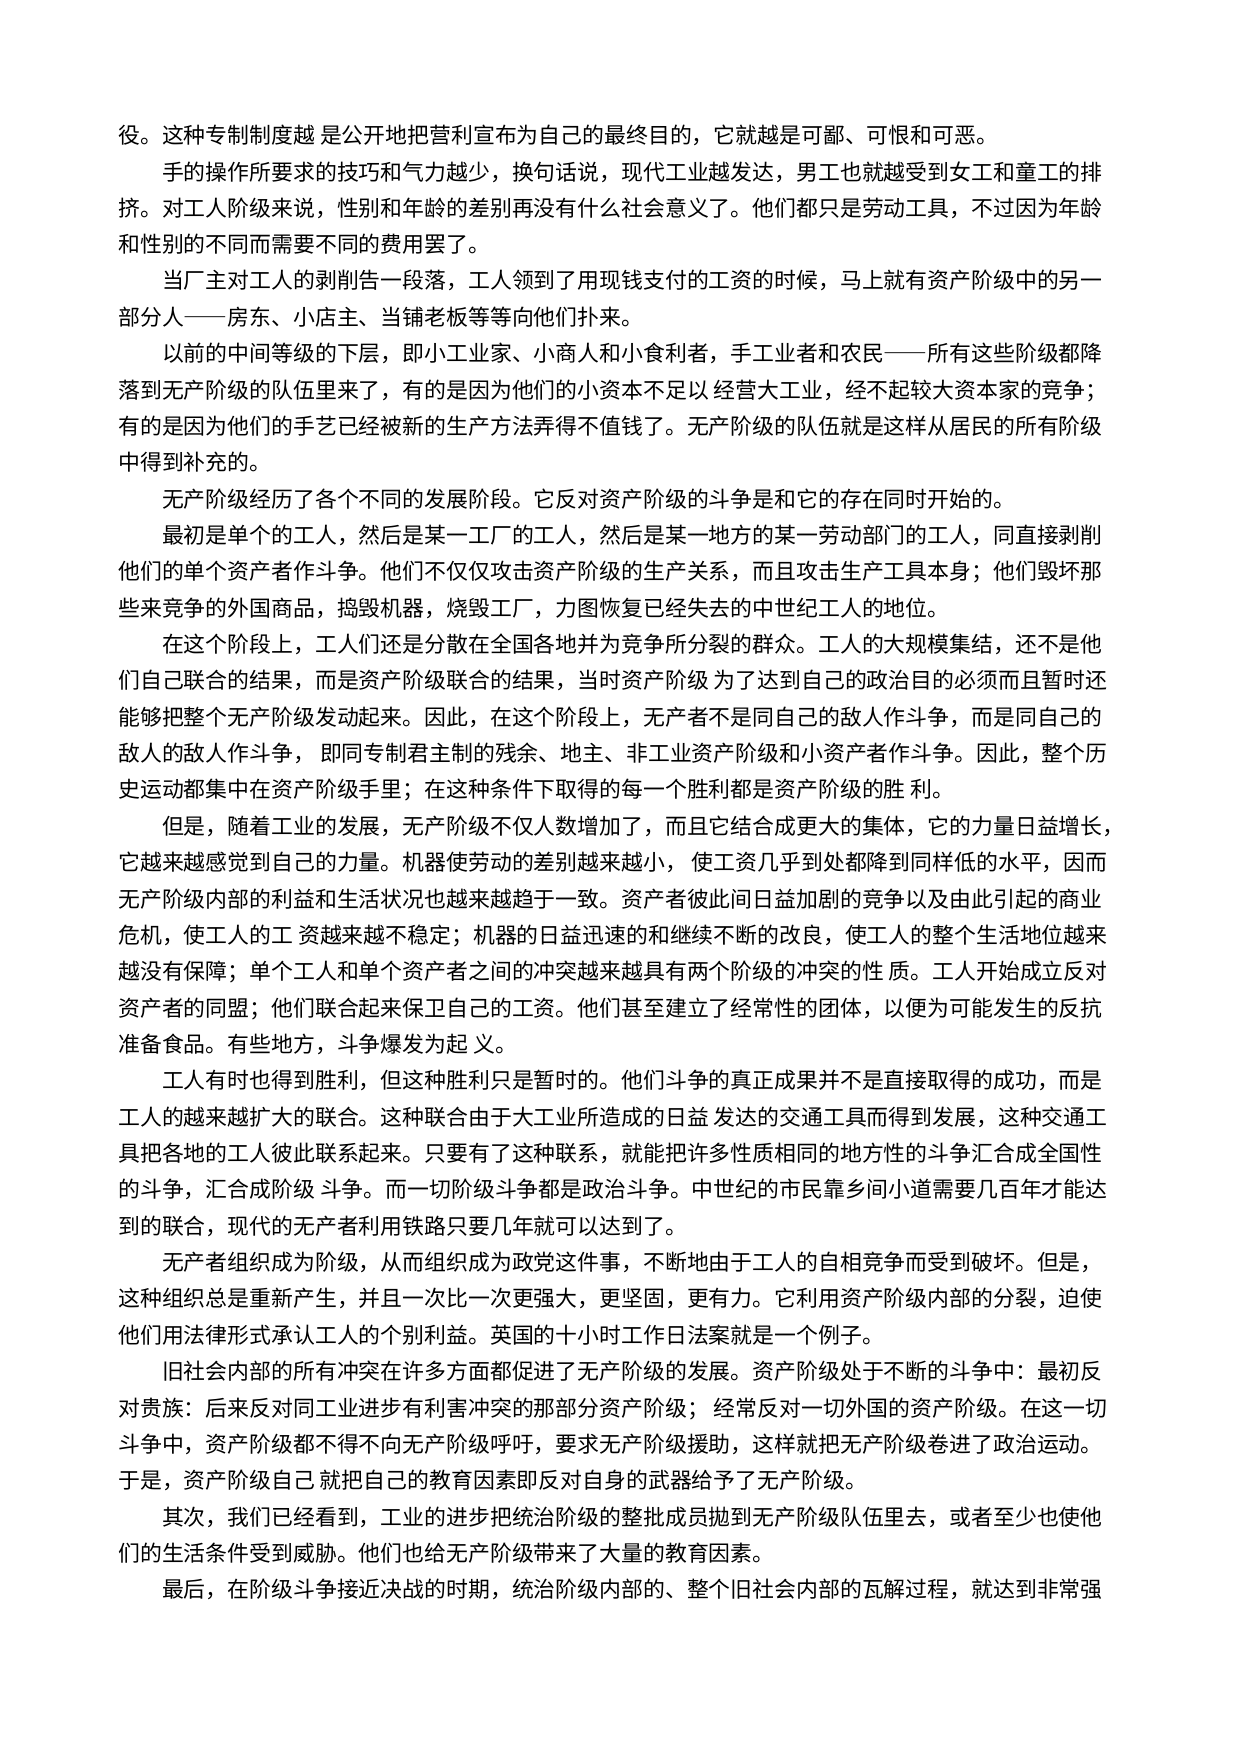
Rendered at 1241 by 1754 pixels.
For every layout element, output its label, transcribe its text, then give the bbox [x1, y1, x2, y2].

text 至今一切社会的历史都是阶级斗争的历史。 自由民和奴隶、贵族和平民、领主和农奴、行会师傅和帮工，一句话，压迫者和被压迫者，始终处于相互对立的地位，进行不断的、有时隐蔽有时公开的斗争，而每一次斗争的结局是整个社会受到革命改造或者斗争的各阶级同归于尽。 在过去的各个历史时代，我们几乎到处都可以看到社会完全划分为各个不同的等级，看到社会地位分成的多种多样的层次。在古罗马，有贵族、骑士、平民、奴隶，在中世纪，有封建主、臣仆、行会师傅、帮工、农奴，而且几乎在每一个阶级内部又有一些特殊的阶层。 从封建社会的灭亡中产生出来的现代资产阶级社会并没有消灭阶级对立。它只是用新的阶级、新的压迫条件、新的斗争形式代替了旧的。 但是，我们的时代，资产阶级时代，却有一个特点：它使阶级对立简单化了。整个社会日益分裂为两大敌对的阵营，分裂为两大相互直接对立的阶级：资产阶级和无产阶级。 从中世纪的农奴中产生了初期城市的城关市民；从这个市民等级中发展出最初的资产阶级分子。 美洲的发现、绕过非洲的航行，给新兴的资产阶级开辟了新天地。东印度和中国的市场、美洲的殖民化、对殖民地的贸易、交换手段和一般的商品的增加，使商业、航海业和工业空前高涨，因而使正在崩溃的封建社会内部的革命因素迅速发展。 以前那种封建的或行会的工业经营方式已经不能满足随着新市场的出现而增加的需求了。工场手工业代替了这种经营方式。行会师傅被工业的中间等级排挤掉了；各种行业组织之间的分工随着各个作坊内部的分工的出现而消失了。 但是，市场总是在扩大，需求总是在增加。甚至工场手工业也不再能满足需要了。于是，蒸汽和机器引起了工业生产的革命。现代大工业化替了工场手工业；工业中的百万富翁，一支一支产业大军的首领，现代资产者，代替了工业的中间等级。 大工业建立了由美洲的发现所准备好的世界市场。世界市场使商业、航海业和陆路交通得到了巨大的发展。这种发展又反过来促进了工业的扩展，同时，随着工 业、商业、航海业和铁路的扩展，资产阶级也在同一程度上得到发展，增加自己的资本，把中世纪遗留下来的一切阶级都排挤到后面去。 由此可见，现代资产阶级本身是一个长期发展过程的产物，是生产方式和交换方式的一系列变革的产物。 资产阶级的这种发展的每一个阶段，都伴随着相应的政治上进展。它在封建主统治下是被压迫的等级，在公社里是武装的和自治的团体，在一些地方组成独立的 城市共和国，在另一些地方组成君主国中的纳税的第三等级；后来，在工场手工业时期，它是等级制君主国或专制君主国中同贵族抗衡的势力，而且是大君主国的主 要基础；最后，从大工业和世界市场建立的时候起，它在现代的代议制国家里夺得了独占的政治统治。现代的国家政权不过是管理整个资产阶级的共同事务的委员会 罢了。 资产阶级在历史上曾经起过非常革命的作用。 资产阶级在它已经取得了统治的地方把一切封建的、宗法的和田园诗般的关系都破坏了。它无情地斩断了把人们束缚于天然尊长的形形色色的封建羁绊，它使人 和人之间除了赤裸裸的利害关系，除了冷酷无情的“现金交易”，就再也没有任何别的联系了。它把宗教虔诚、骑士热忱、小市民伤感这些情感的神圣发作，淹没在 利己主义打算的冰水之中。它把人的尊严变成了交换价值，用一种没有良心的贸易自由代替了无数特许的和自力挣得的自由。总而言之，它用公开的、无耻的、直接 的、露骨的剥削代替了由宗教幻想和政治幻想掩盖着的剥削。 资产阶级抹去了一切向来受人尊崇和令人敬畏的职业的神圣光环。它把医生、律师、教士、诗人和学者变成了它出钱招雇的雇佣劳动者。 资产阶级撕下了罩在家庭关系上的温情脉脉的面纱，把这种关系变成了纯粹的金钱关系。 资产阶级揭示了，在中世纪深受反动派称许的那种人力的野蛮使用，是以极端怠惰作为相应补充的。它第一个证明了，人的活动能够取得什么样的成就。它创造了完全不同于埃及金字塔、罗马水道和哥特式教堂的奇迹；它完成了完全不同于民族大迁徙和十字军东征的远征。 资产阶级除非对生产工具，从而对生产关系，从而对全部社会关系不断地进行革命，否则就不能生存下去。反之，原封不动地保持旧的生产方式，却是过去的一 切工业阶级生存的首要条件。生产的不断变革，一切社会状况不停的动荡，永远的不安定和变动，这就是资产阶级时代不同于过去一切时代的地方。一切固定的僵化 的关系以及与之相适应的素被尊崇的观念和见解都被消除了，一切新形成的关系等不到固定下来就陈旧了。一切等级的和固定的东西都烟消云散了，一切神圣的东西 都被亵渎了。人们终于不得不用冷静的眼光来看他们的生活地位、他们的相互关系。 不断扩大产品销路的需要，驱使资产阶级奔走于全球各地。它必须到处落户，到处开发，到处建立联系。 资产阶级，由于开拓了世界市场，使一切国家的生产和消费都成为世界性的了。使反动派大为惋惜的是，资产阶级挖掉了工业脚下的民族基础。古老的民族工业 被消灭了，并且每天都还在被消灭。它们被新的工业排挤掉了，新的工业的建立已经成为一切文明民族的生命攸关的问题；这些工业所加工的，已经不是本地的原 料，而是来自极其遥远的地区的原料；它们的产品不仅供本国消费，而且同时供世界各地消费。旧的、靠国产品来满足的需要，被新的、要靠极其遥远的国家和地带 的产品来满足的需要所代替了。过去那种地方的和民族的自给自足和闭关自守状态，被各民族的各方面的互相往来和各方面的互相依赖所代替了。物质的生产是如 此，精神的生产也是如此。各民族的精神产品成了公共的财产。民族的片面性和局限性日益成为不可能，于是由许多种民族的和地方的文学形成了一种世界的文学。 资产阶级，由于一切生产工具的迅速改进，由于交通的极其便利，把一切民族甚至最野蛮的民族都卷到文明中来了。它的商品的低廉价格，是它用来摧毁一切万 里长城、征服野蛮人最顽强的仇外心理的重炮。它迫使一切民族——如果它们不想灭亡的话——采用资产阶级的生产方式；它迫使它们在自己那里推行所谓文明，即 变成资产者。一句话，它按照自己的面貌为自己创造出一个世界。 资产阶级使农村屈服于城市的统治。它创立了巨大的城市，使城市人口比农村人口大大增加起来，因而使很大一部分居民脱离了农村生活的愚昧状态。正象它使 农村从属于城市一样，它使未开化和半开化的国家从属于文明的国家，使农民的民族从属于资产阶级的民族，使东方从属于西方。 资产阶级日甚一日地消灭生产资料、财产和人口的分散状态。它使人口密集起来，使生产资料集中起来，使财产聚集在少数人的手里。由此必然产生的结果就是 政治的集中。各自独立的、几乎只有同盟关系的、各有不同利益、不同法律、不同政府、不同关税的各个地区，现在已经结合为一个拥有统一的政府、统一的法律、 统一的民族阶级利益和统一的关税的统一的民族。 资产阶级在它的不到一百年的阶级统治中所创造的生产力，比过去一切世代创造的全部生产力还要多，还要大。自然力的征服，机器的采用，化学在工业和农业 中的应用，轮船的行驶，铁路的通行，电报的使用，整个整个大陆的开垦，河川的通航，仿佛用法术从地下呼唤出来的大量人口，——过去哪一个世纪料想到在社会 劳动里蕴藏有这样的生产力呢？ 由此可见，资产阶级赖以形成的生产资料和交换手段，是在封建社会里造成的。在这些生产资料和交换手段发展的一定阶段上，封建社会的生产和交换在其中进 行的关系，封建的农业和工场手工业组织，一句话，封建的所有制关系，就不再适应已经发展的生产力了。这种关系已经在阻碍生产而不是促进生产了。它变成了束 缚生产的桎梏。它必须被炸毁，而且已经被炸毁了。 起而代之的是自由竞争以及与自由竞争相适应的社会制度和政治制度、资产阶级的经济统治和政治统治。 现在，我们眼前又进行着类似的运动。资产阶级的生产关系和交换关系，资产阶级的所有制关系，这个曾经仿佛用法术创造了如此庞大的生产资料和交换手段的 现代资产阶级社会，现在像一个魔法师一样不能再支配自己用法术呼唤出来的魔鬼了。几十年来的工业和商业的历史，只不过是现代生产力反抗现代生产关系、反抗 作为资产阶级及其统治的存在条件的所有制关系的历史。只要指出在周期性的重复中越来越危及整个资产阶级社会生存的商业危机就够了。在商业危机期间，总是不 仅有很大一部分制成的产品被毁灭掉，而且有很大一部分已经造成的生产力被毁灭掉。在危机期间，发生一种在过去一切时代看来都好象是荒唐现象的社会瘟疫，即 生产过剩的瘟疫。社会突然发现自己回到了一时的野蛮状态；仿佛是一次饥荒、一场普遍的毁灭性战争，使社会失去了全部生活资料；仿佛是工业和商业全被毁灭 了，——这是什么缘故呢？因为社会上文明过度，生活资料太多，工业和商业太发达。社会所拥有的生产力已经不能再促进资产阶级文明和资产阶级所有制关系的发 展；相反，生产力已经强大到这种关系所不能适应的地步，它已经受到这种关系的阻碍；而它一着手克服这种障碍，就使整个资产阶级社会陷入混乱，就使资产阶级 所有制的存在受到威胁。资产阶级的关系已经太狭窄了，再容纳不了它本身所造成的财富了。——资产阶级用什么办法来克服这种危机呢？一方面不得不消灭大量生 产力，另一方面夺取新的市场，更加彻底地利用旧的市场。这究竟是怎样的一种办法呢？这不过是资产阶级准备更全面更猛烈的危机的办法，不过是使防止危机的手 段越来越少的办法。 资产阶级用来推翻封建制度的武器，现在却对准资产阶级自己了。 但是，资产阶级不仅锻造了置自身于死地的武器；它还产生了将要运用这种武器的人——现代的工人，即无产者。 随着资产阶级即资本的发展，无产阶级即现代工人阶级也在同一程度上得到发展；现代的工人只有当他们找到工作的时候才能生存，而且只有当他们的劳动增殖 资本的时候才能找到工作。这些不得不把自己零星出卖的工人，像其它任何货物一样，也是一种商品，所以他们同样地受到竞争的一切变化、市场的一切波动的影 响。 由于机器的推广和分工，无产者的劳动已经失去了任何独立的性质，因而对工人也失去了任何吸引力。工人变成了机器的单纯的附属品，要求他做的只是极其简 单、极其单调和极容易学会的操作。因此，花在工人身上的费用，几乎只限于维持工人生活和延续工人后代所必需的生活资料。但是，商品的价格，从而劳动的价 格，是同它的生产费用相等的。因此，劳动越使人感到厌恶，工资也就越减少。不仅如此，机器越推广，分工越细致，劳动量也就越增加，这或者是由于工作时间的 延长，或者是由于在一定时间内所要求的劳动的增加，机器运转的加速，等等。 现代工业已经把家长式的师傅的小作坊变成了工业资本家的大工厂。挤在工厂里的工人群众就象士兵一样被组织起来。他们是产业军的普通士兵，受着各级军士 和军官的层层监视。他们不仅是资产阶级的、资产阶级国家的奴隶，并且每日每时都受机器、受监工、首先是受各个经营工厂的资产者本人的奴役。这种专制制度越 是公开地把营利宣布为自己的最终目的，它就越是可鄙、可恨和可恶。 手的操作所要求的技巧和气力越少，换句话说，现代工业越发达，男工也就越受到女工和童工的排挤。对工人阶级来说，性别和年龄的差别再没有什么社会意义了。他们都只是劳动工具，不过因为年龄和性别的不同而需要不同的费用罢了。 当厂主对工人的剥削告一段落，工人领到了用现钱支付的工资的时候，马上就有资产阶级中的另一部分人——房东、小店主、当铺老板等等向他们扑来。 以前的中间等级的下层，即小工业家、小商人和小食利者，手工业者和农民——所有这些阶级都降落到无产阶级的队伍里来了，有的是因为他们的小资本不足以 经营大工业，经不起较大资本家的竞争；有的是因为他们的手艺已经被新的生产方法弄得不值钱了。无产阶级的队伍就是这样从居民的所有阶级中得到补充的。 无产阶级经历了各个不同的发展阶段。它反对资产阶级的斗争是和它的存在同时开始的。 最初是单个的工人，然后是某一工厂的工人，然后是某一地方的某一劳动部门的工人，同直接剥削他们的单个资产者作斗争。他们不仅仅攻击资产阶级的生产关系，而且攻击生产工具本身；他们毁坏那些来竞争的外国商品，捣毁机器，烧毁工厂，力图恢复已经失去的中世纪工人的地位。 在这个阶段上，工人们还是分散在全国各地并为竞争所分裂的群众。工人的大规模集结，还不是他们自己联合的结果，而是资产阶级联合的结果，当时资产阶级 为了达到自己的政治目的必须而且暂时还能够把整个无产阶级发动起来。因此，在这个阶段上，无产者不是同自己的敌人作斗争，而是同自己的敌人的敌人作斗争， 即同专制君主制的残余、地主、非工业资产阶级和小资产者作斗争。因此，整个历史运动都集中在资产阶级手里；在这种条件下取得的每一个胜利都是资产阶级的胜 利。 但是，随着工业的发展，无产阶级不仅人数增加了，而且它结合成更大的集体，它的力量日益增长，它越来越感觉到自己的力量。机器使劳动的差别越来越小， 使工资几乎到处都降到同样低的水平，因而无产阶级内部的利益和生活状况也越来越趋于一致。资产者彼此间日益加剧的竞争以及由此引起的商业危机，使工人的工 资越来越不稳定；机器的日益迅速的和继续不断的改良，使工人的整个生活地位越来越没有保障；单个工人和单个资产者之间的冲突越来越具有两个阶级的冲突的性 质。工人开始成立反对资产者的同盟；他们联合起来保卫自己的工资。他们甚至建立了经常性的团体，以便为可能发生的反抗准备食品。有些地方，斗争爆发为起 义。 工人有时也得到胜利，但这种胜利只是暂时的。他们斗争的真正成果并不是直接取得的成功，而是工人的越来越扩大的联合。这种联合由于大工业所造成的日益 发达的交通工具而得到发展，这种交通工具把各地的工人彼此联系起来。只要有了这种联系，就能把许多性质相同的地方性的斗争汇合成全国性的斗争，汇合成阶级 斗争。而一切阶级斗争都是政治斗争。中世纪的市民靠乡间小道需要几百年才能达到的联合，现代的无产者利用铁路只要几年就可以达到了。 无产者组织成为阶级，从而组织成为政党这件事，不断地由于工人的自相竞争而受到破坏。但是，这种组织总是重新产生，并且一次比一次更强大，更坚固，更有力。它利用资产阶级内部的分裂，迫使他们用法律形式承认工人的个别利益。英国的十小时工作日法案就是一个例子。 旧社会内部的所有冲突在许多方面都促进了无产阶级的发展。资产阶级处于不断的斗争中：最初反对贵族：后来反对同工业进步有利害冲突的那部分资产阶级； 经常反对一切外国的资产阶级。在这一切斗争中，资产阶级都不得不向无产阶级呼吁，要求无产阶级援助，这样就把无产阶级卷进了政治运动。于是，资产阶级自己 就把自己的教育因素即反对自身的武器给予了无产阶级。 其次，我们已经看到，工业的进步把统治阶级的整批成员拋到无产阶级队伍里去，或者至少也使他们的生活条件受到威胁。他们也给无产阶级带来了大量的教育因素。 最后，在阶级斗争接近决战的时期，统治阶级内部的、整个旧社会内部的瓦解过程，就达到非常强烈、非常尖锐的程度，甚至使得统治阶级中的一小部分人脱离 统治阶级而归附于革命的阶级，即掌握着未来的阶级。所以，正像过去贵族中有一部分人转到资产阶级方面一样，现在资产阶级中也有一部分人，特别是已经提高到 从理论上认识整个历史运动这一水平的一部分资产阶级思想家，转到无产阶级方面来了。 在当前同资产阶级对立的一切阶级中，只有无产阶级是真正革命的阶级。其余的阶级都随着大工业的发展而日趋没落和灭亡，无产阶级却是大工业本身的产物。 中间等级，即小工业家、小商人、手工业者、农民，他们同资产阶级作斗争，都是为了维护他们这种中间等级的生存，以免于灭亡。所以，他们不是革命的，而 是保守的。不仅如此，他们甚至是反动的，因为他们力图使历史的车轮倒转。如果说他们是革命的，那是鉴于他们行将转入无产阶级的队伍，这样，他们就不是维护 他们目前的利益，而是维护他们将来的利益，他们就离开自己原来的立场，而站到无产阶级的立场上来。 流氓无产阶级是旧社会最下层中消极的腐化的部分，他们在一些地方也被无产阶级革命卷到运动里来，但是，由于他们的整个生活状况，他们更甘心于被人收买，去干反动的勾当。 在无产阶级的生活条件中，旧社会的生活条件已经被消灭了。无产者是没有财产的；他们和妻子儿女的关系同资产阶级的家庭关系再没有任何共同之处了；现代 的工业劳动，现代的资本压迫，无论在英国或法国，无论在美国或德国，都是一样的，都使无产者失去了任何民族性。法律、道德、宗教，在他们看来全都是资产阶 级偏见，隐藏在这些偏见后面的全都是资产阶级利益。 过去一切阶级在争得统治之后，总是使整个社会服从于它们发财致富的条件，企图以此来巩固它们已经获得的生活地位。无产者只有废除自己的现存的占有方 式，从而废除全部现存的占有方式，才能取得社会生产力。无产者没有什么自己的东西必须加以保护，他们必须摧毁至今保护和保障私有财产的一切。 过去的一切运动都是少数人的或者为少数人谋利益的运动。无产阶级的运动是绝大多数人的、为绝大多数人谋利益的独立的运动。无产阶级，现今社会的最下层，如果不炸毁构成官方社会的整个上层，就不能抬起头来，挺起胸来。 如果不就内容而就形式来说，无产阶级反对资产阶级的斗争首先是一国范围内的斗争。每一个国家的无产阶级当然首先应该打倒本国的资产阶级。 在叙述无产阶级发展的最一般的阶段的时候，我们循序探讨了现存社会内部或多或少隐蔽着的国内战争，直到这个战争爆发为公开的革命，无产阶级用暴力推翻资产阶级而建立自己的统治。 我们已经看到，至今的一切社会都是建立在压迫阶级和被压迫阶级的对立之上的。但是，为了有可能压迫一个阶级，就必须保证这个阶级至少有能够勉强维持它 的奴隶般的生存的条件。农奴曾经在农奴制度下挣扎到公社社员的地位，小资产者曾经在封建专制制度的束缚下挣扎到资产者的地位。现代的工人却相反，他们并不 是随着工业的进步而上升，而是越来越降到本阶级的生存条件以下。工人变成赤贫者，贫困比人口和财富增长得还要快。由此可以明显地看出，资产阶级再不能做社 会的统治阶级了，再不能把自己阶级的生存条件当做支配一切的规律强加于社会了。资产阶级不能统治下去了，因为它甚至不能保证自己的奴隶维持奴隶的生活，因 为它不得不让自己的奴隶落到不能养活它反而要它来养活的地步。社会再不能在它统治下生活下去了，就是说，它的存在不再同社会兼容了。 资产阶级生存和统治的根本条件，是财富在私人手里的积累，是资本的形成和增殖；资本的条件是雇佣劳动。雇佣劳动完全是建立在工人的自相竞争之上的。资 产阶级无意中造成而又无力抵抗的工业进步，使工人通过结社而达到的革命联合代替了他们由于竞争而造成的分散状态。于是，随着大工业的发展，资产阶级赖以生 产和占有产品的基础本身也就从它的脚下被挖掉了。它首先生产的是它自身的掘墓人。资产阶级的灭亡和无产阶级的胜利是同样不可避免的。 [118, 118, 1122, 1604]
